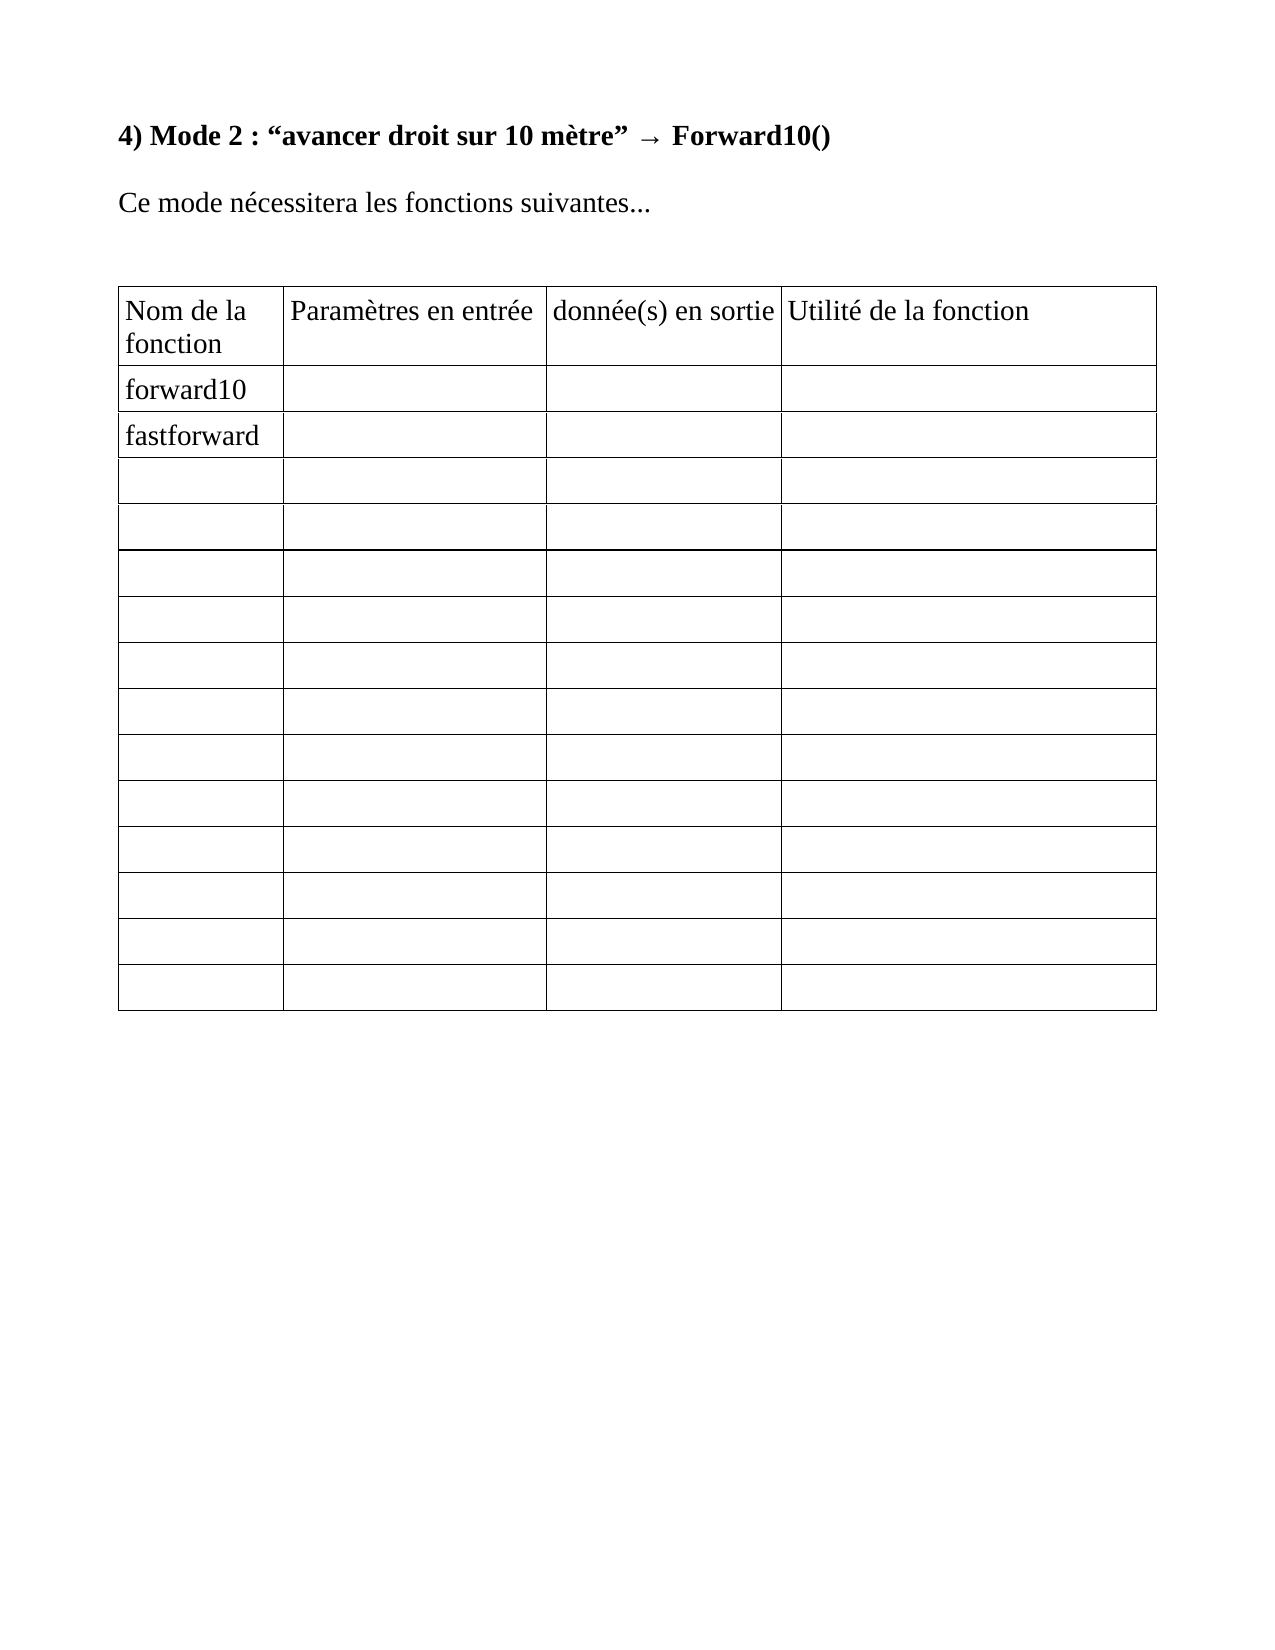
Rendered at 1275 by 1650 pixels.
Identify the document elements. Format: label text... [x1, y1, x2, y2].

table_header Nom de la fonction [119, 287, 283, 365]
table_cell [547, 965, 781, 1010]
table_cell [119, 505, 283, 549]
table_cell [119, 551, 283, 596]
table_cell [284, 413, 546, 457]
text 4) Mode 2 : “avancer droit sur 10 mètre” → Forward10() [118, 118, 1157, 152]
table_cell [547, 597, 781, 642]
table_cell [284, 781, 546, 826]
table_cell [284, 505, 546, 549]
table_cell [547, 551, 781, 596]
table_cell [284, 735, 546, 780]
table_cell [119, 873, 283, 918]
table_cell [119, 459, 283, 503]
table_header Utilité de la fonction [782, 287, 1156, 365]
table_cell [284, 827, 546, 872]
table_cell forward10 [119, 366, 283, 411]
table_cell [782, 919, 1156, 964]
table_cell fastforward [119, 413, 283, 457]
table_cell [547, 413, 781, 457]
table_cell [284, 597, 546, 642]
table_cell [782, 413, 1156, 457]
table_cell [547, 643, 781, 688]
table_cell [119, 643, 283, 688]
table_cell [119, 689, 283, 734]
table_cell [547, 781, 781, 826]
table_cell [119, 965, 283, 1010]
table_cell [119, 781, 283, 826]
table_cell [119, 735, 283, 780]
table_cell [284, 689, 546, 734]
table_cell [782, 643, 1156, 688]
table_cell [547, 366, 781, 411]
table_cell [119, 827, 283, 872]
table_cell [547, 919, 781, 964]
table_cell [284, 873, 546, 918]
table_cell [284, 919, 546, 964]
table_cell [284, 965, 546, 1010]
table_cell [782, 366, 1156, 411]
table_cell [547, 459, 781, 503]
table_header donnée(s) en sortie [547, 287, 781, 365]
table_cell [547, 873, 781, 918]
table_cell [782, 965, 1156, 1010]
table_cell [284, 366, 546, 411]
table_cell [782, 689, 1156, 734]
table_cell [782, 781, 1156, 826]
table_cell [547, 689, 781, 734]
table_cell [284, 551, 546, 596]
table_cell [782, 735, 1156, 780]
table_cell [119, 919, 283, 964]
table_cell [547, 735, 781, 780]
table_cell [782, 551, 1156, 596]
table_cell [782, 827, 1156, 872]
table_cell [284, 643, 546, 688]
table_cell [782, 597, 1156, 642]
table_cell [547, 827, 781, 872]
text Ce mode nécessitera les fonctions suivantes... [118, 185, 1157, 219]
table_cell [782, 459, 1156, 503]
table_cell [284, 459, 546, 503]
table_header Paramètres en entrée [284, 287, 546, 365]
table_cell [547, 505, 781, 549]
table_cell [782, 505, 1156, 549]
table_cell [782, 873, 1156, 918]
table_cell [119, 597, 283, 642]
